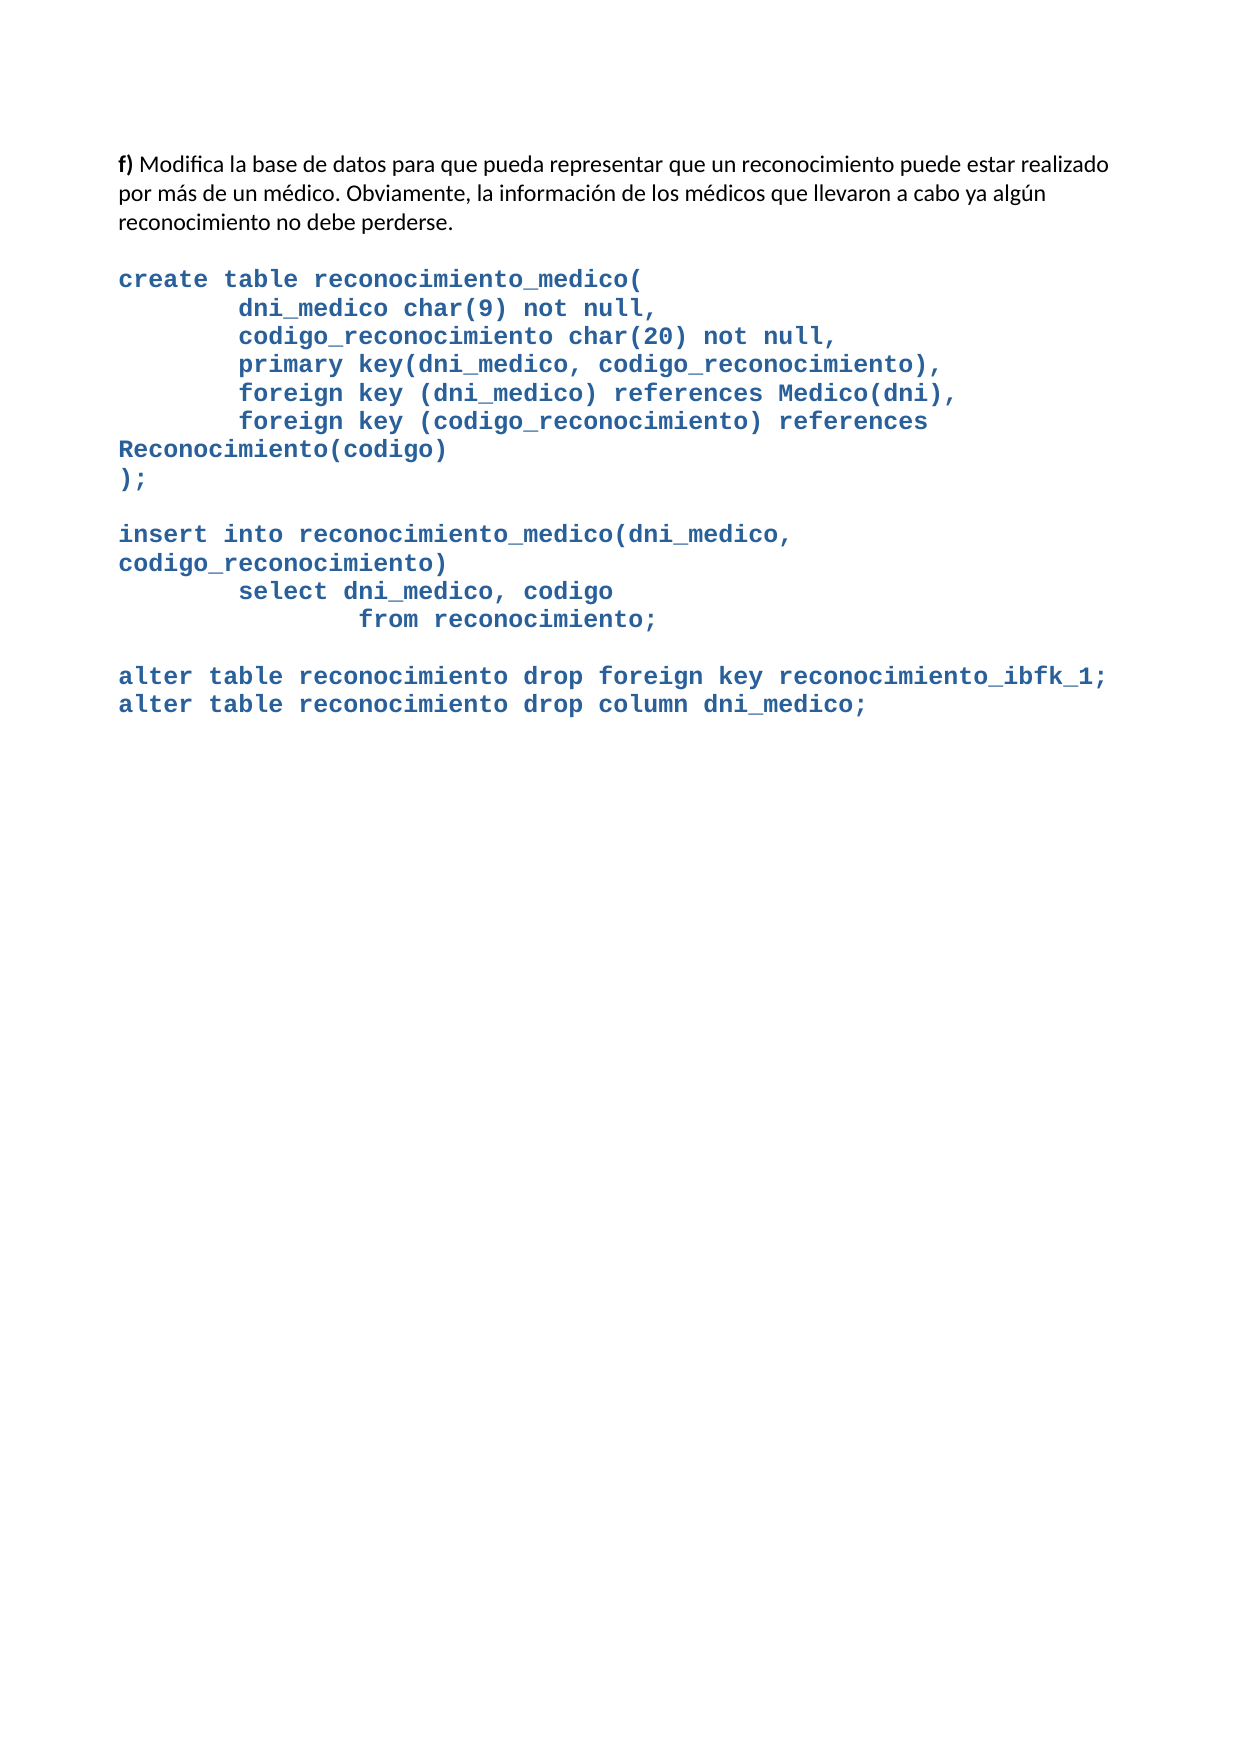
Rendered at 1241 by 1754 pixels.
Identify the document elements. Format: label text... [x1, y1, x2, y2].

text alter table reconocimiento drop foreign key reconocimiento_ibfk_1; [118, 664, 1122, 692]
text codigo_reconocimiento char(20) not null, [118, 324, 1122, 352]
text insert into reconocimiento_medico(dni_medico, codigo_reconocimiento) [118, 522, 1122, 579]
text from reconocimiento; [118, 607, 1122, 635]
text ); [118, 465, 1122, 494]
text foreign key (codigo_reconocimiento) references Reconocimiento(codigo) [118, 409, 1122, 465]
text f) Modifica la base de datos para que pueda representar que un reconocimiento puede estar realizado por más de un médico. Obviamente, la información de los médicos que llevaron a cabo ya algún reconocimiento no debe perderse. [118, 149, 1122, 236]
text alter table reconocimiento drop column dni_medico; [118, 692, 1122, 720]
text primary key(dni_medico, codigo_reconocimiento), [118, 352, 1122, 380]
text dni_medico char(9) not null, [118, 295, 1122, 324]
text foreign key (dni_medico) references Medico(dni), [118, 380, 1122, 409]
text select dni_medico, codigo [118, 579, 1122, 607]
text create table reconocimiento_medico( [118, 267, 1122, 295]
